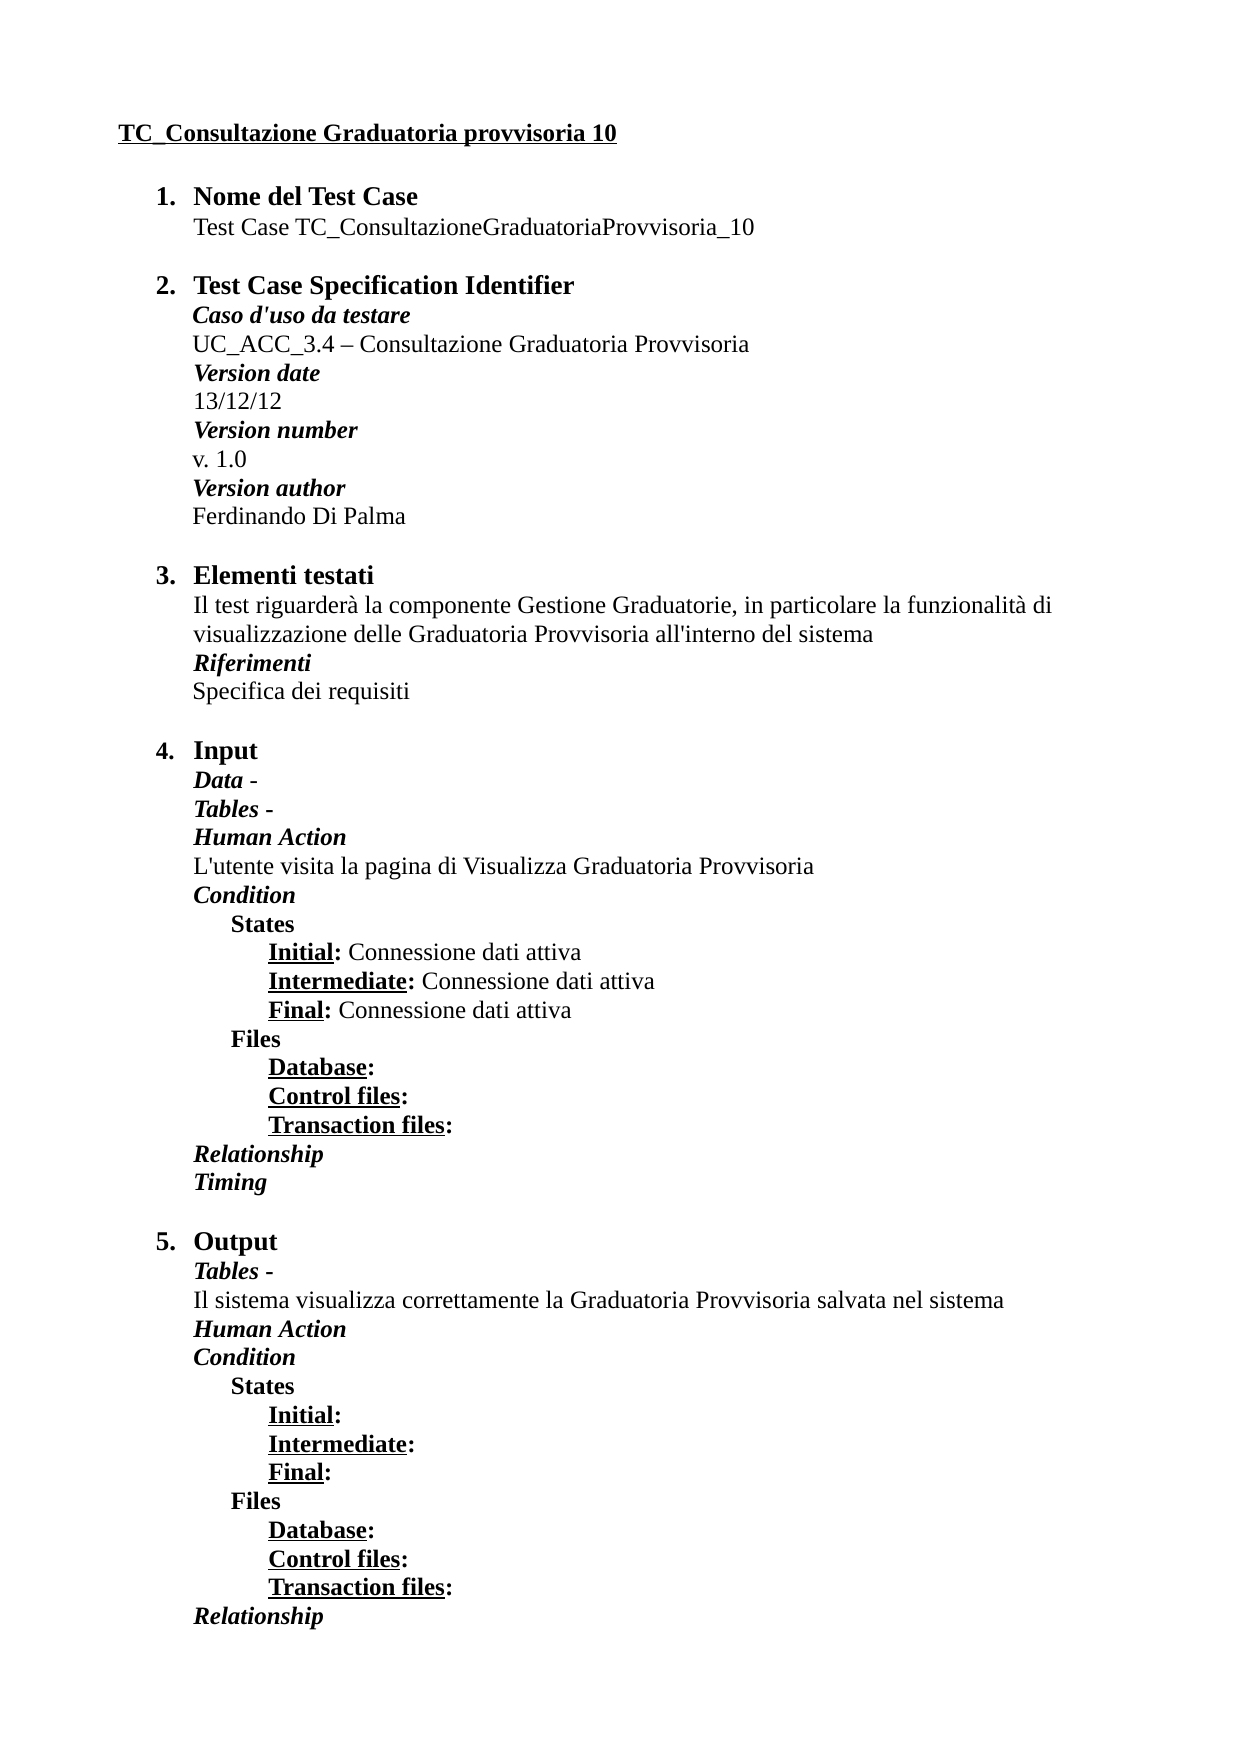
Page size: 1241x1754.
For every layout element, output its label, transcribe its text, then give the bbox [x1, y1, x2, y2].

list Nome del Test Case [156, 180, 1122, 212]
list Data - [156, 765, 1122, 794]
list 13/12/12 [156, 386, 1122, 415]
list Database: [231, 1515, 1122, 1544]
list L'utente visita la pagina di Visualizza Graduatoria Provvisoria [156, 851, 1122, 880]
list Condition [156, 1342, 1122, 1371]
list Condition [156, 880, 1122, 909]
list Relationship [156, 1601, 1122, 1630]
text Caso d'uso da testare [118, 300, 1122, 329]
list Test Case TC_ConsultazioneGraduatoriaProvvisoria_10 [156, 212, 1122, 240]
list Tables - [156, 794, 1122, 822]
text Version author [118, 473, 1122, 501]
list Transaction files: [231, 1110, 1122, 1139]
list Final: [231, 1457, 1122, 1486]
list Timing [156, 1167, 1122, 1196]
list Human Action [156, 822, 1122, 851]
list Human Action [156, 1314, 1122, 1342]
list Files [193, 1024, 1122, 1052]
list Version date [156, 358, 1122, 386]
text UC_ACC_3.4 – Consultazione Graduatoria Provvisoria [118, 329, 1122, 358]
list States [193, 1371, 1122, 1400]
list Version number [156, 415, 1122, 444]
list Transaction files: [231, 1572, 1122, 1601]
list Database: [231, 1052, 1122, 1081]
list Il test riguarderà la componente Gestione Graduatorie, in particolare la funzionalità di visualizzazione delle Graduatoria Provvisoria all'interno del sistema [156, 590, 1122, 648]
list Output [156, 1225, 1122, 1256]
list Relationship [156, 1139, 1122, 1167]
text Specifica dei requisiti [118, 676, 1122, 705]
list Initial: [231, 1400, 1122, 1429]
list Input [156, 734, 1122, 765]
list Files [193, 1486, 1122, 1515]
list States [193, 909, 1122, 937]
list Control files: [231, 1544, 1122, 1572]
list Intermediate: Connessione dati attiva [231, 966, 1122, 995]
text Ferdinando Di Palma [118, 501, 1122, 530]
list Intermediate: [231, 1429, 1122, 1457]
text TC_Consultazione Graduatoria provvisoria 10 [118, 118, 1122, 147]
list Final: Connessione dati attiva [231, 995, 1122, 1024]
list Riferimenti [156, 648, 1122, 676]
list Tables - [156, 1256, 1122, 1285]
list Il sistema visualizza correttamente la Graduatoria Provvisoria salvata nel sistema [156, 1285, 1122, 1314]
list Test Case Specification Identifier [156, 269, 1122, 300]
list Elementi testati [156, 559, 1122, 590]
text v. 1.0 [118, 444, 1122, 473]
list Control files: [231, 1081, 1122, 1110]
list Initial: Connessione dati attiva [231, 937, 1122, 966]
